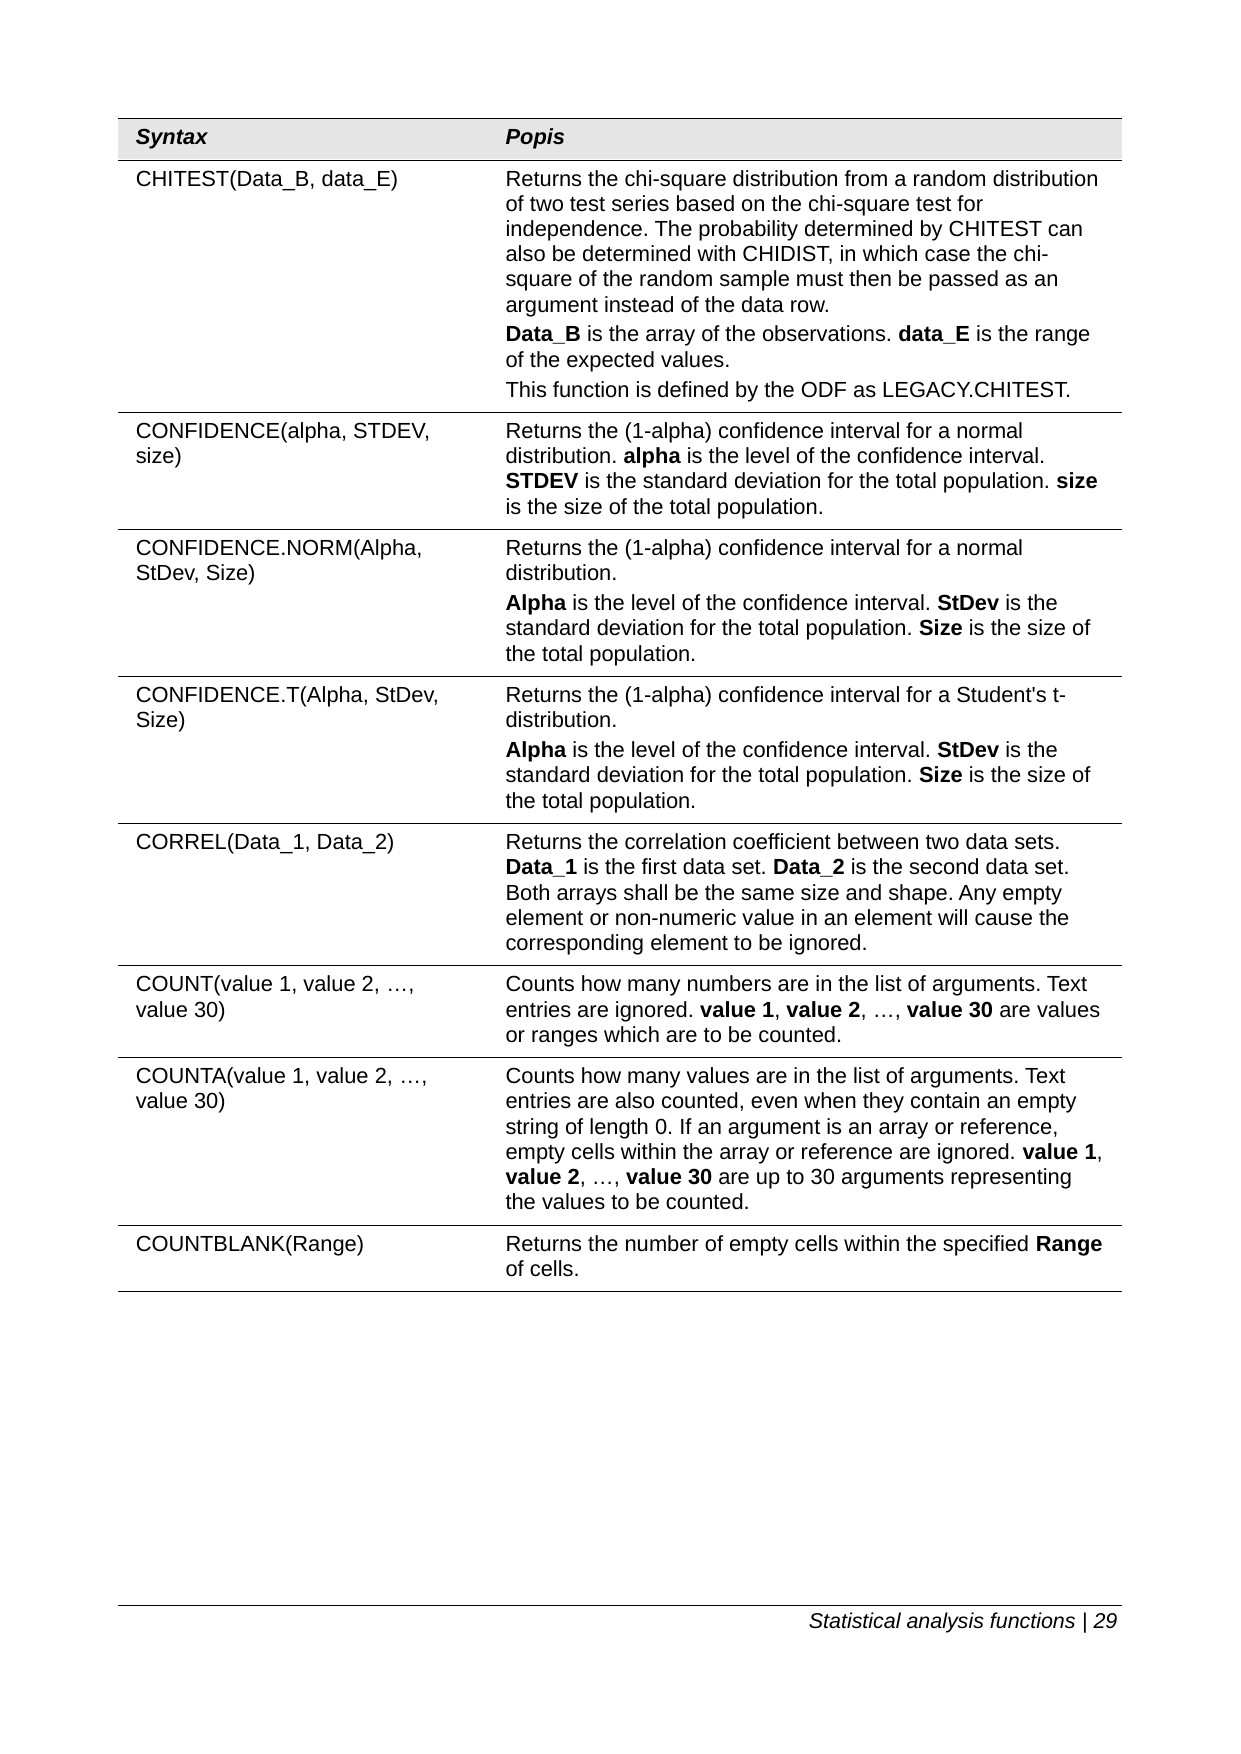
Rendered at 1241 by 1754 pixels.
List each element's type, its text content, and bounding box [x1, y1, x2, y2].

table_cell Returns the chi-square distribution from a random distribution of two test series based on the chi-square test for independence. The probability determined by CHITEST can also be determined with CHIDIST, in which case the chi-square of the random sample must then be passed as an argument instead of the data row. Data_B is the array of the observations. data_E is the range of the expected values. This function is defined by the ODF as LEGACY.CHITEST. [488, 161, 1122, 412]
table_cell CORREL(Data_1, Data_2) [118, 824, 488, 965]
table_cell Returns the (1-alpha) confidence interval for a normal distribution. alpha is the level of the confidence interval. STDEV is the standard deviation for the total population. size is the size of the total population. [488, 413, 1122, 529]
table_cell CONFIDENCE(alpha, STDEV, size) [118, 413, 488, 529]
table_cell CONFIDENCE.NORM(Alpha, StDev, Size) [118, 530, 488, 676]
table_cell COUNT(value 1, value 2, …, value 30) [118, 966, 488, 1057]
table_cell COUNTBLANK(Range) [118, 1226, 488, 1291]
table_cell CHITEST(Data_B, data_E) [118, 161, 488, 412]
table_header Popis [488, 119, 1122, 159]
table_cell Returns the (1-alpha) confidence interval for a normal distribution. Alpha is the level of the confidence interval. StDev is the standard deviation for the total population. Size is the size of the total population. [488, 530, 1122, 676]
table_cell CONFIDENCE.T(Alpha, StDev, Size) [118, 677, 488, 823]
table_cell Returns the (1-alpha) confidence interval for a Student's t-distribution. Alpha is the level of the confidence interval. StDev is the standard deviation for the total population. Size is the size of the total population. [488, 677, 1122, 823]
table_cell Counts how many numbers are in the list of arguments. Text entries are ignored. value 1, value 2, …, value 30 are values or ranges which are to be counted. [488, 966, 1122, 1057]
table_cell Counts how many values are in the list of arguments. Text entries are also counted, even when they contain an empty string of length 0. If an argument is an array or reference, empty cells within the array or reference are ignored. value 1, value 2, …, value 30 are up to 30 arguments representing the values to be counted. [488, 1058, 1122, 1225]
table_cell Returns the number of empty cells within the specified Range of cells. [488, 1226, 1122, 1291]
table_cell Returns the correlation coefficient between two data sets. Data_1 is the first data set. Data_2 is the second data set. Both arrays shall be the same size and shape. Any empty element or non-numeric value in an element will cause the corresponding element to be ignored. [488, 824, 1122, 965]
table_header Syntax [118, 119, 488, 159]
table_cell COUNTA(value 1, value 2, …, value 30) [118, 1058, 488, 1225]
